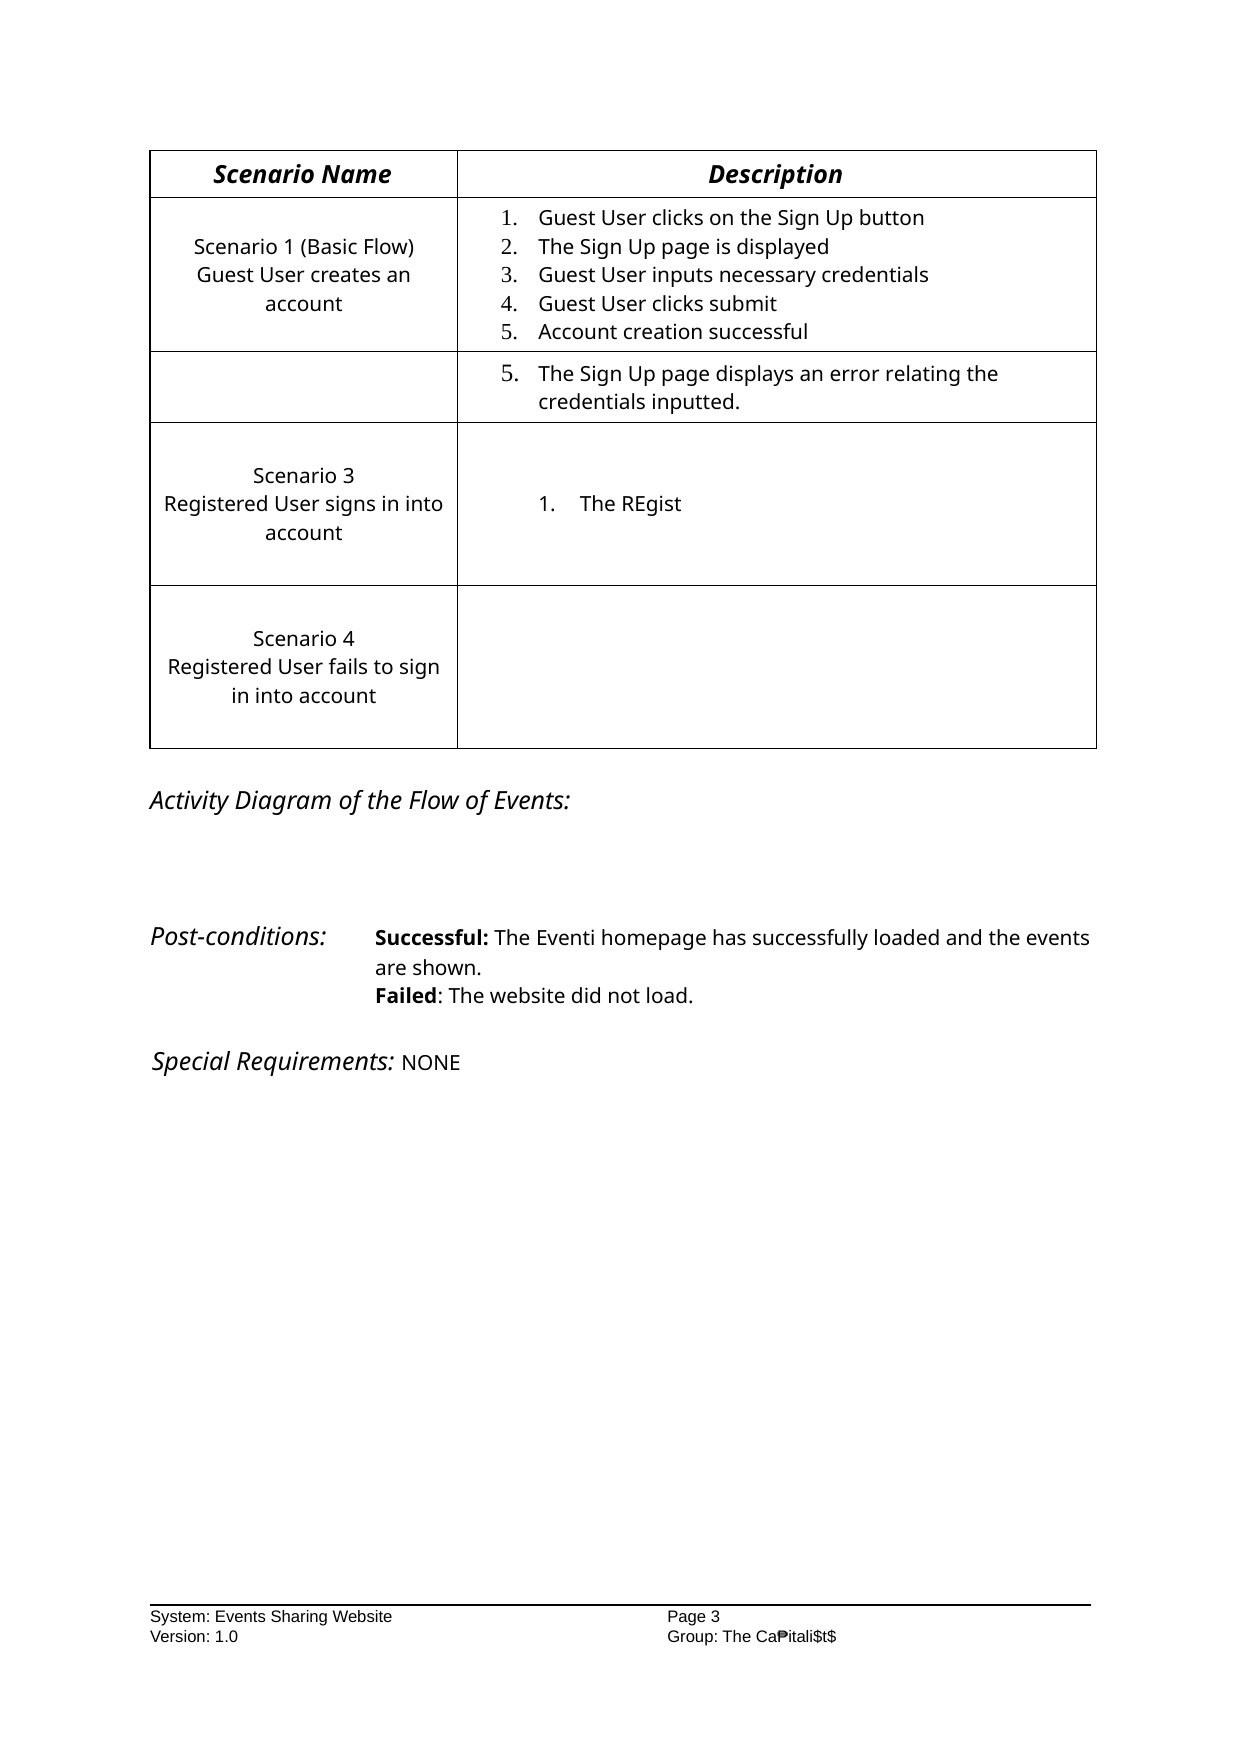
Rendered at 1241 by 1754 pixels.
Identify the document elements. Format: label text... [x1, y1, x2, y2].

text Activity Diagram of the Flow of Events: [150, 783, 1091, 817]
table_cell [458, 586, 1096, 748]
text Post-conditions: Successful: The Eventi homepage has successfully loaded and the events are shown. Failed: The website did not load. [150, 919, 1091, 1010]
table_cell Scenario 1 (Basic Flow) Guest User creates an account [151, 198, 457, 351]
table_cell Scenario 4 Registered User fails to sign in into account [151, 586, 457, 748]
table_cell The REgist [458, 423, 1096, 585]
table_cell Guest User clicks on the Sign Up button The Sign Up page is displayed Guest User inputs necessary credentials Guest User clicks submit The Sign Up page displays an error relating the credentials inputted. [458, 352, 1096, 422]
table_cell Scenario 3 Registered User signs in into account [151, 423, 457, 585]
table_cell [151, 352, 457, 422]
table_header Scenario Name [151, 151, 457, 197]
table_cell Guest User clicks on the Sign Up button The Sign Up page is displayed Guest User inputs necessary credentials Guest User clicks submit Account creation successful [458, 198, 1096, 351]
table_header Description [458, 151, 1096, 197]
text Special Requirements: NONE [152, 1044, 1091, 1078]
